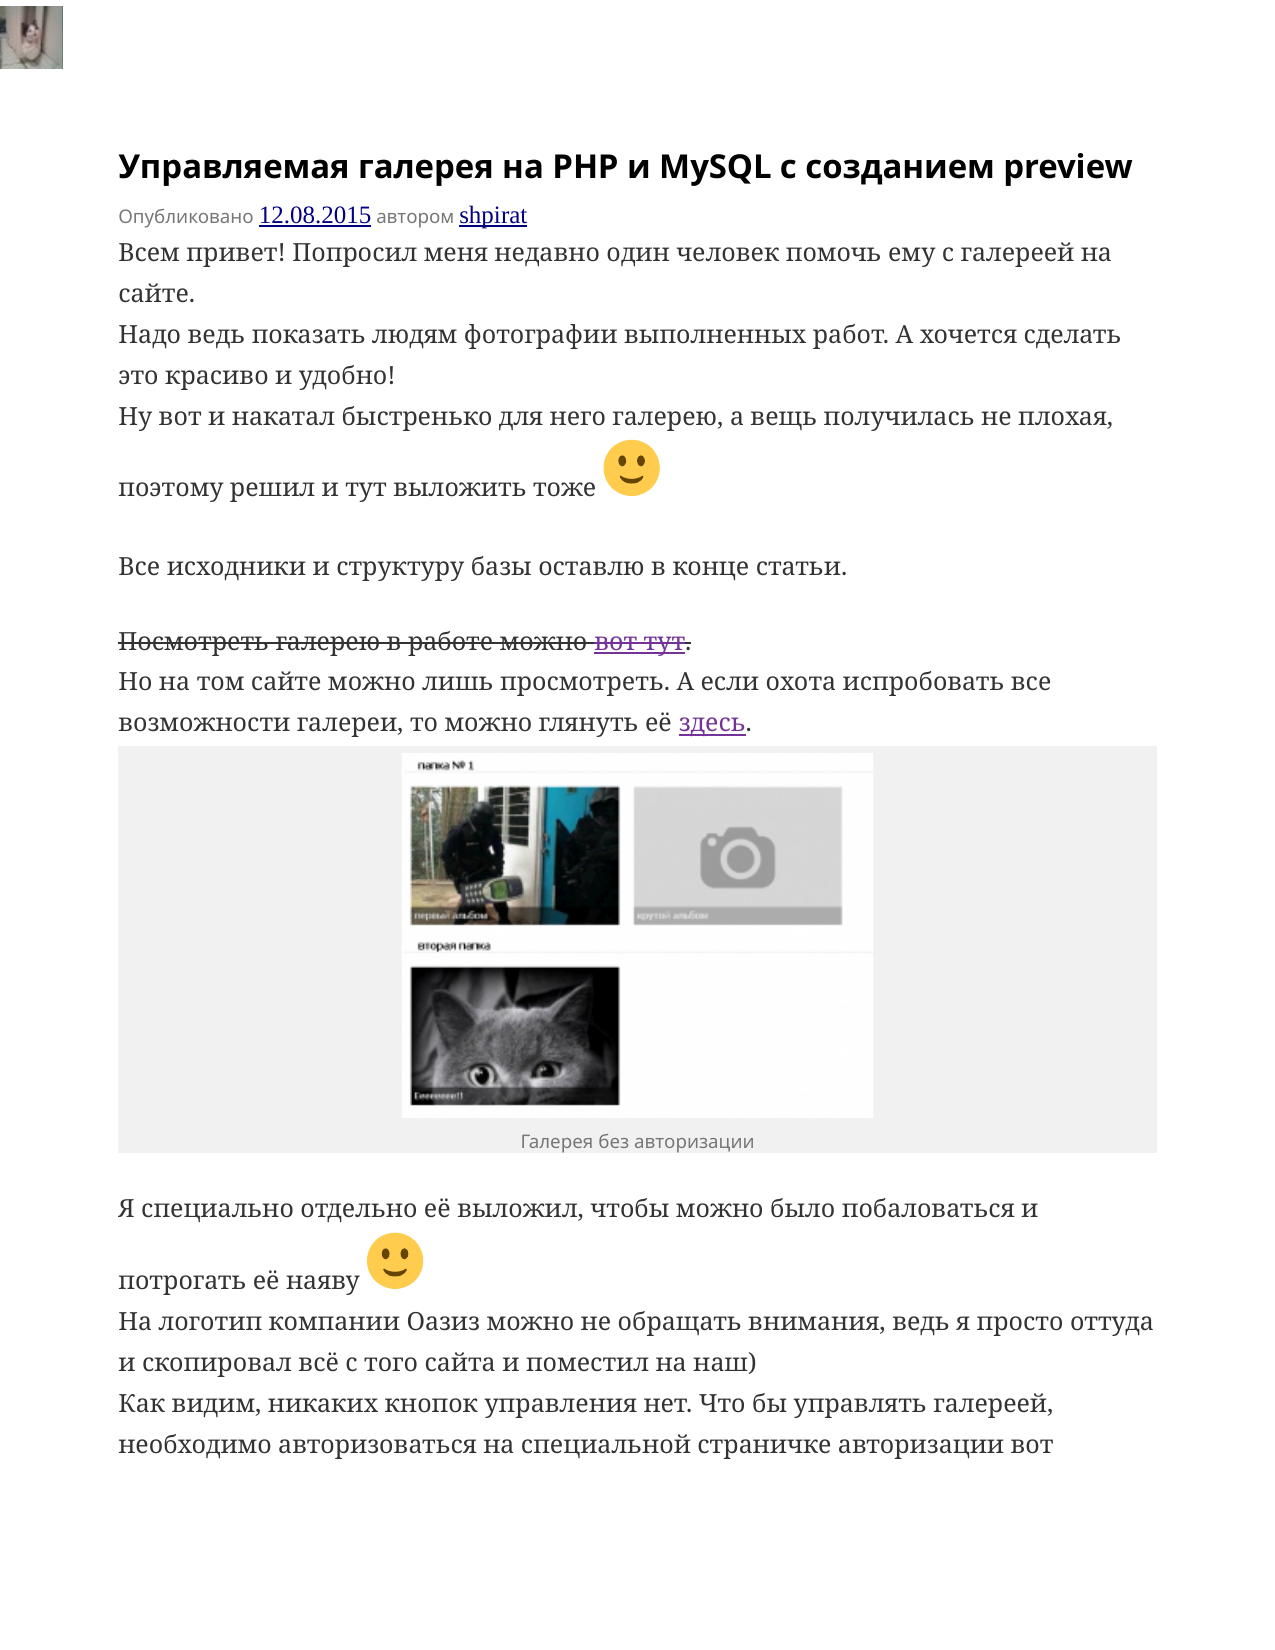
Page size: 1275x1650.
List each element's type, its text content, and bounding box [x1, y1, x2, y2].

picture [0, 6, 63, 69]
text Я специально отдельно её выложил, чтобы можно было побаловаться и потрогать её наяву На логотип компании Оазиз можно не обращать внимания, ведь я просто оттуда и скопировал всё с того сайта и поместил на наш) Как видим, никаких кнопок управления нет. Что бы управлять галереей, необходимо авторизоваться на специальной страничке авторизации вот [118, 1191, 1157, 1460]
picture [401, 753, 874, 1118]
text Опубликовано 12.08.2015 автором shpirat [118, 200, 1157, 229]
subtitle Управляемая галерея на PHP и MySQL с созданием preview [118, 143, 1157, 188]
text Всем привет! Попросил меня недавно один человек помочь ему с галереей на сайте. Надо ведь показать людям фотографии выполненных работ. А хочется сделать это красиво и удобно! Ну вот и накатал быстренько для него галерею, а вещь получилась не плохая, поэтому решил и тут выложить тоже [118, 235, 1157, 504]
text Все исходники и структуру базы оставлю в конце статьи. Посмотреть галерею в работе можно вот тут. Но на том сайте можно лишь просмотреть. А если охота испробовать все возможности галереи, то можно глянуть её здесь. [118, 548, 1157, 739]
text Галерея без авторизации [126, 1125, 1149, 1153]
